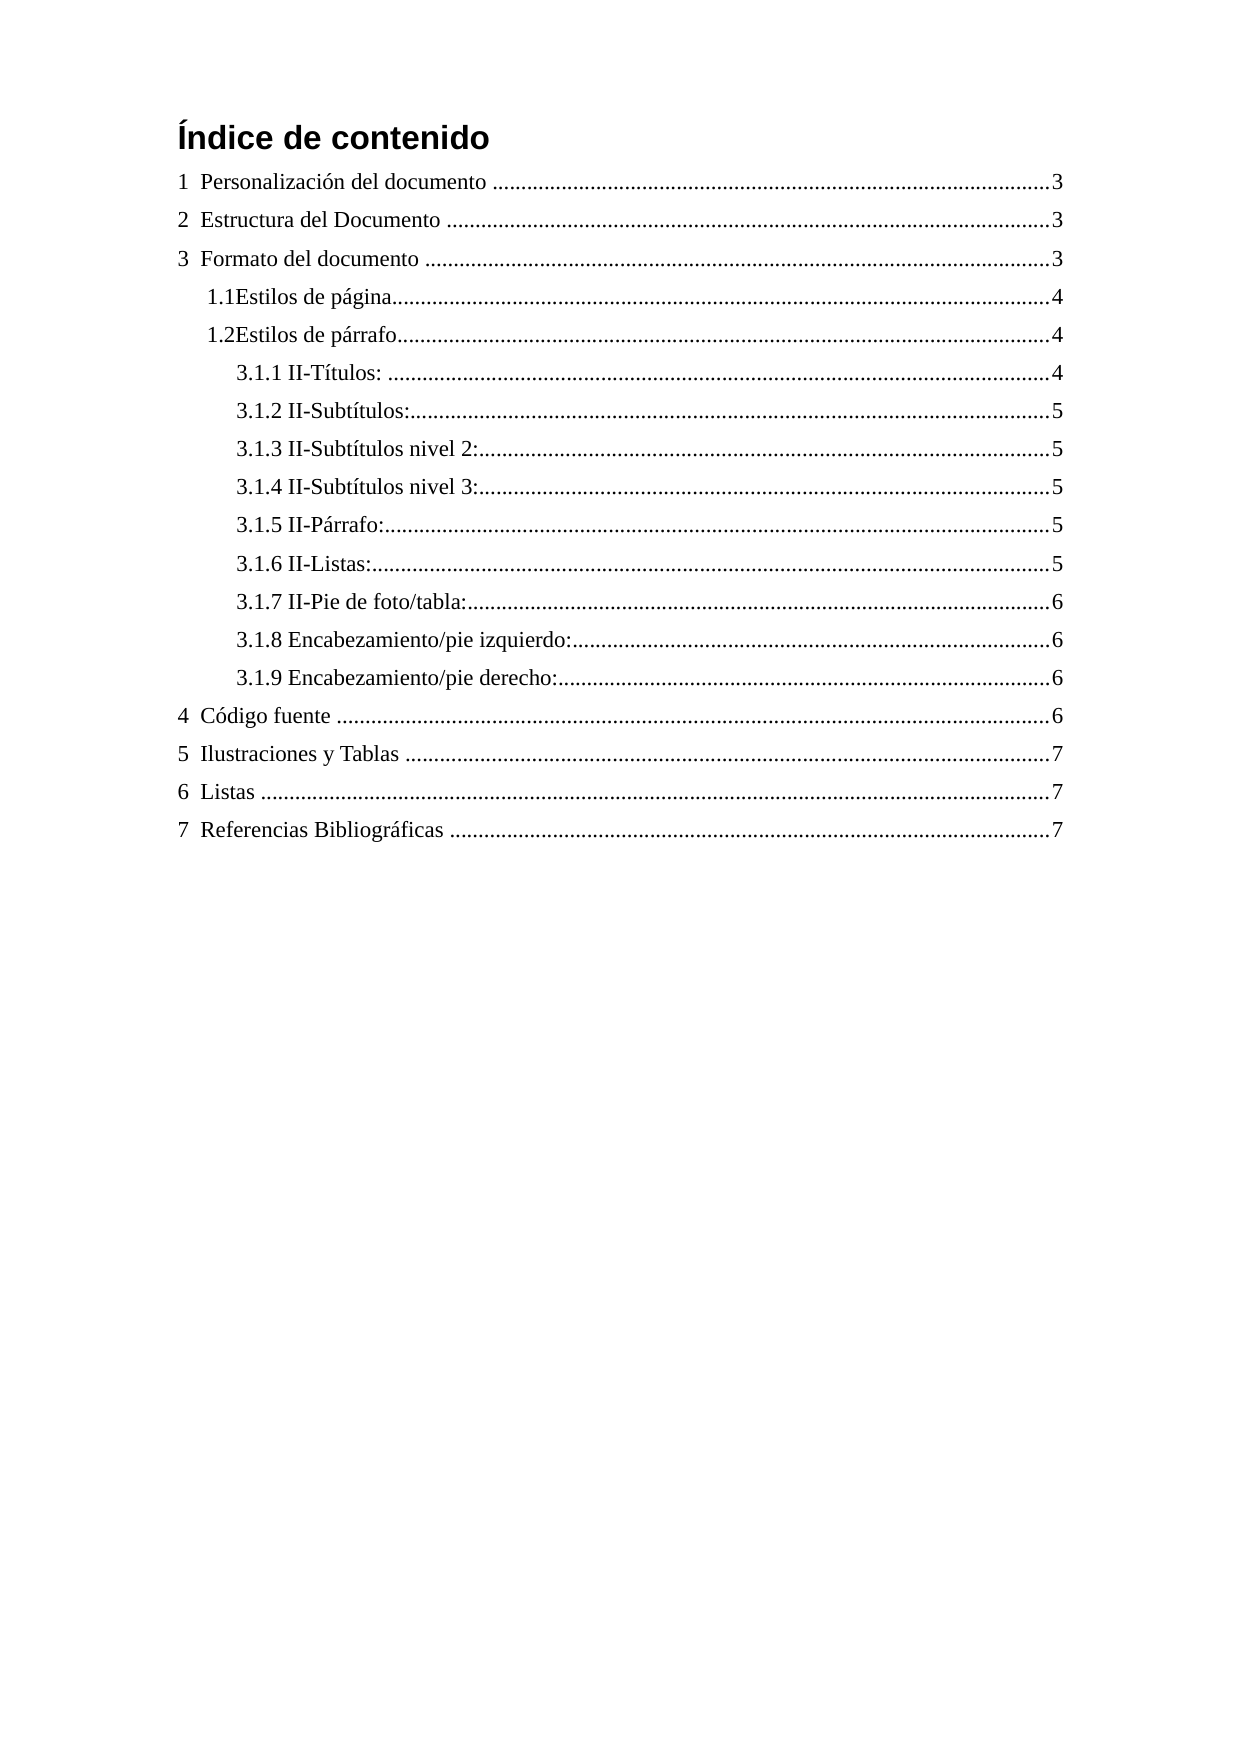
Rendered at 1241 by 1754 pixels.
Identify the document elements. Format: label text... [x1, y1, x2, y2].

text 3.1.7 II-Pie de foto/tabla: 6 [236, 588, 1063, 614]
text 7 Referencias Bibliográficas 7 [177, 816, 1063, 843]
text 3.1.5 II-Párrafo: 5 [236, 511, 1063, 538]
text 1.2Estilos de párrafo 4 [207, 321, 1063, 347]
text 3.1.2 II-Subtítulos: 5 [236, 397, 1063, 423]
text 4 Código fuente 6 [177, 702, 1063, 728]
text 3.1.1 II-Títulos: 4 [236, 359, 1063, 385]
text 3.1.4 II-Subtítulos nivel 3: 5 [236, 473, 1063, 500]
subtitle Índice de contenido [177, 118, 1063, 157]
text 2 Estructura del Documento 3 [177, 206, 1063, 233]
text 6 Listas 7 [177, 778, 1063, 805]
text 3.1.3 II-Subtítulos nivel 2: 5 [236, 435, 1063, 462]
text 5 Ilustraciones y Tablas 7 [177, 740, 1063, 767]
text 3.1.8 Encabezamiento/pie izquierdo: 6 [236, 626, 1063, 652]
text 1 Personalización del documento 3 [177, 168, 1063, 195]
text 3.1.6 II-Listas: 5 [236, 549, 1063, 576]
text 1.1Estilos de página 4 [207, 283, 1063, 309]
text 3 Formato del documento 3 [177, 244, 1063, 271]
text 3.1.9 Encabezamiento/pie derecho: 6 [236, 664, 1063, 690]
